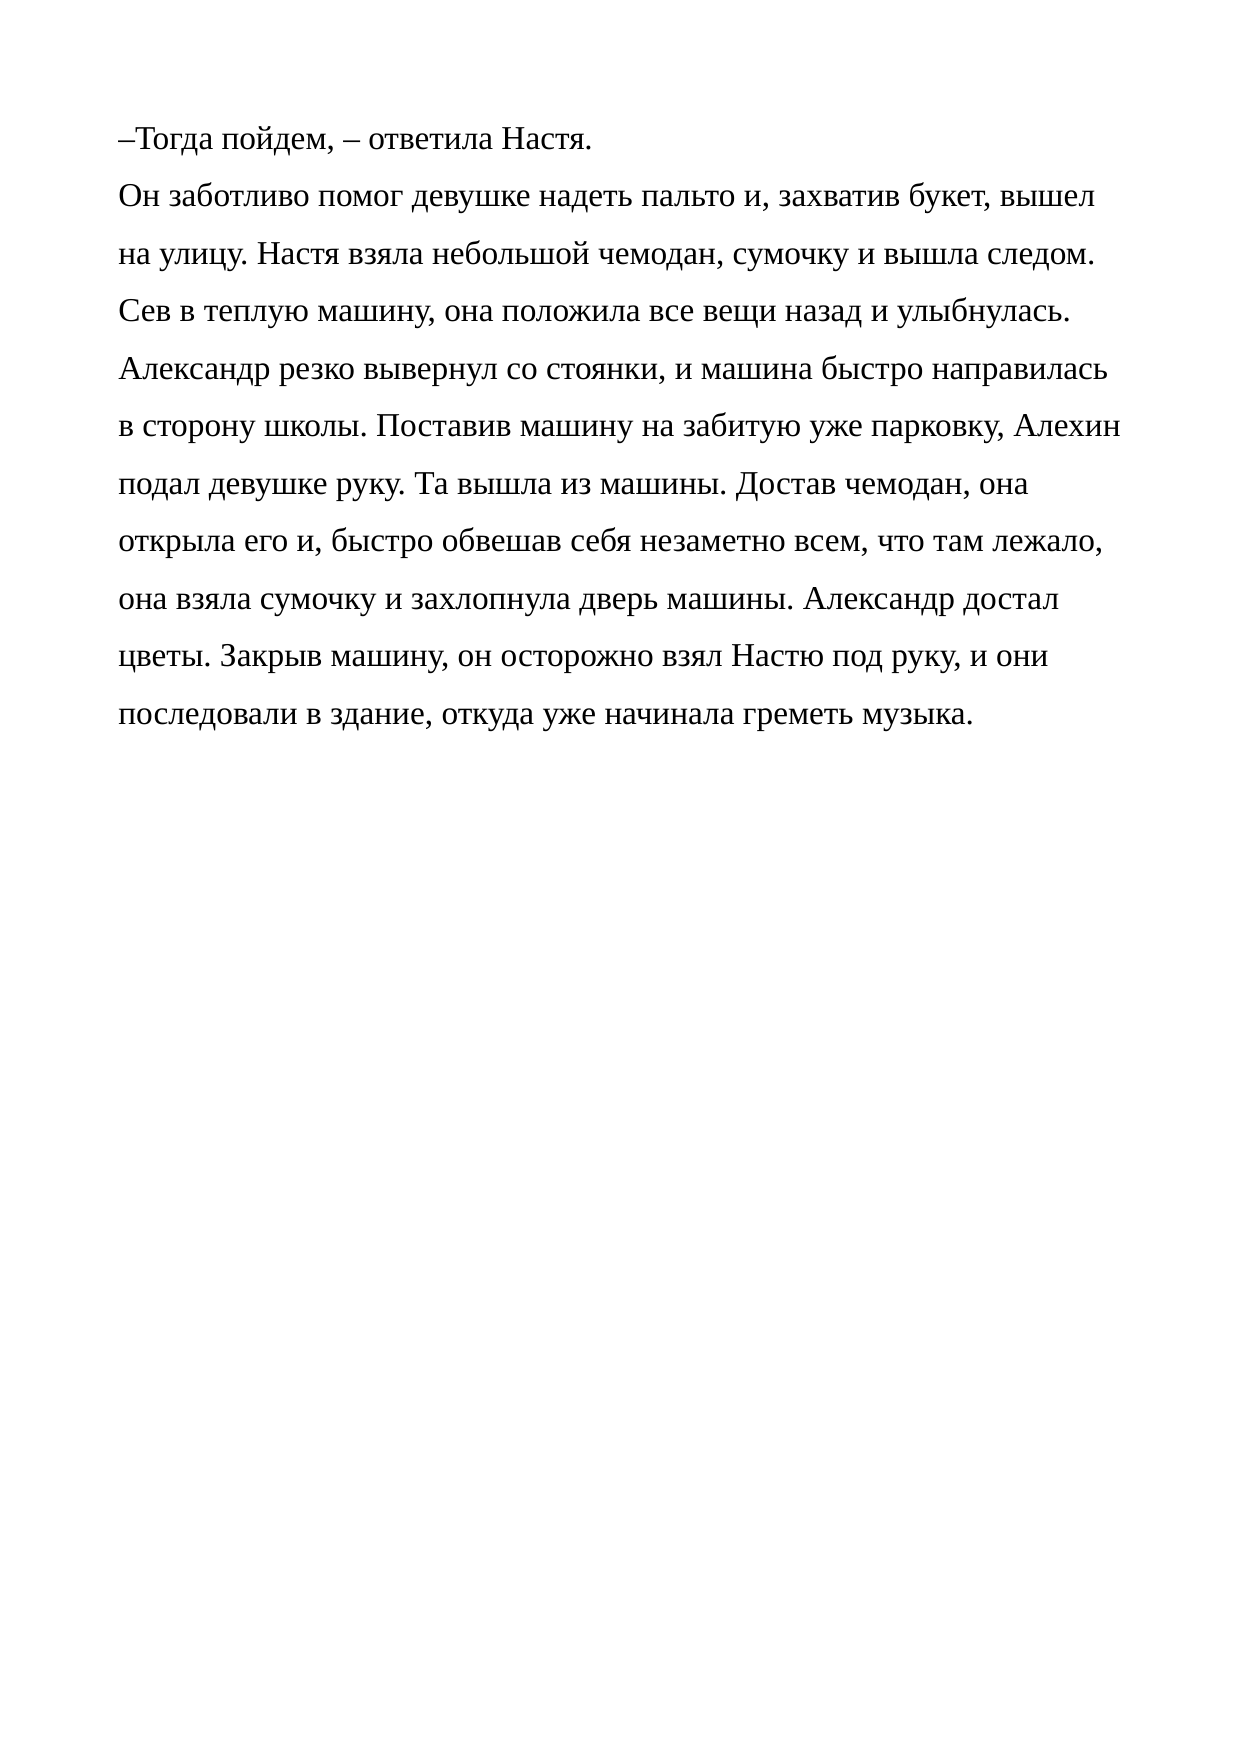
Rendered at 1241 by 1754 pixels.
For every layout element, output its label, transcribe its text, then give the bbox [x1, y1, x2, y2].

text Он заботливо помог девушке надеть пальто и, захватив букет, вышел на улицу. Настя взяла небольшой чемодан, сумочку и вышла следом. Сев в теплую машину, она положила все вещи назад и улыбнулась. Александр резко вывернул со стоянки, и машина быстро направилась в сторону школы. Поставив машину на забитую уже парковку, Алехин подал девушке руку. Та вышла из машины. Достав чемодан, она открыла его и, быстро обвешав себя незаметно всем, что там лежало, она взяла сумочку и захлопнула дверь машины. Александр достал цветы. Закрыв машину, он осторожно взял Настю под руку, и они последовали в здание, откуда уже начинала греметь музыка. [118, 176, 1122, 731]
text –Тогда пойдем, – ответила Настя. [118, 118, 1122, 156]
